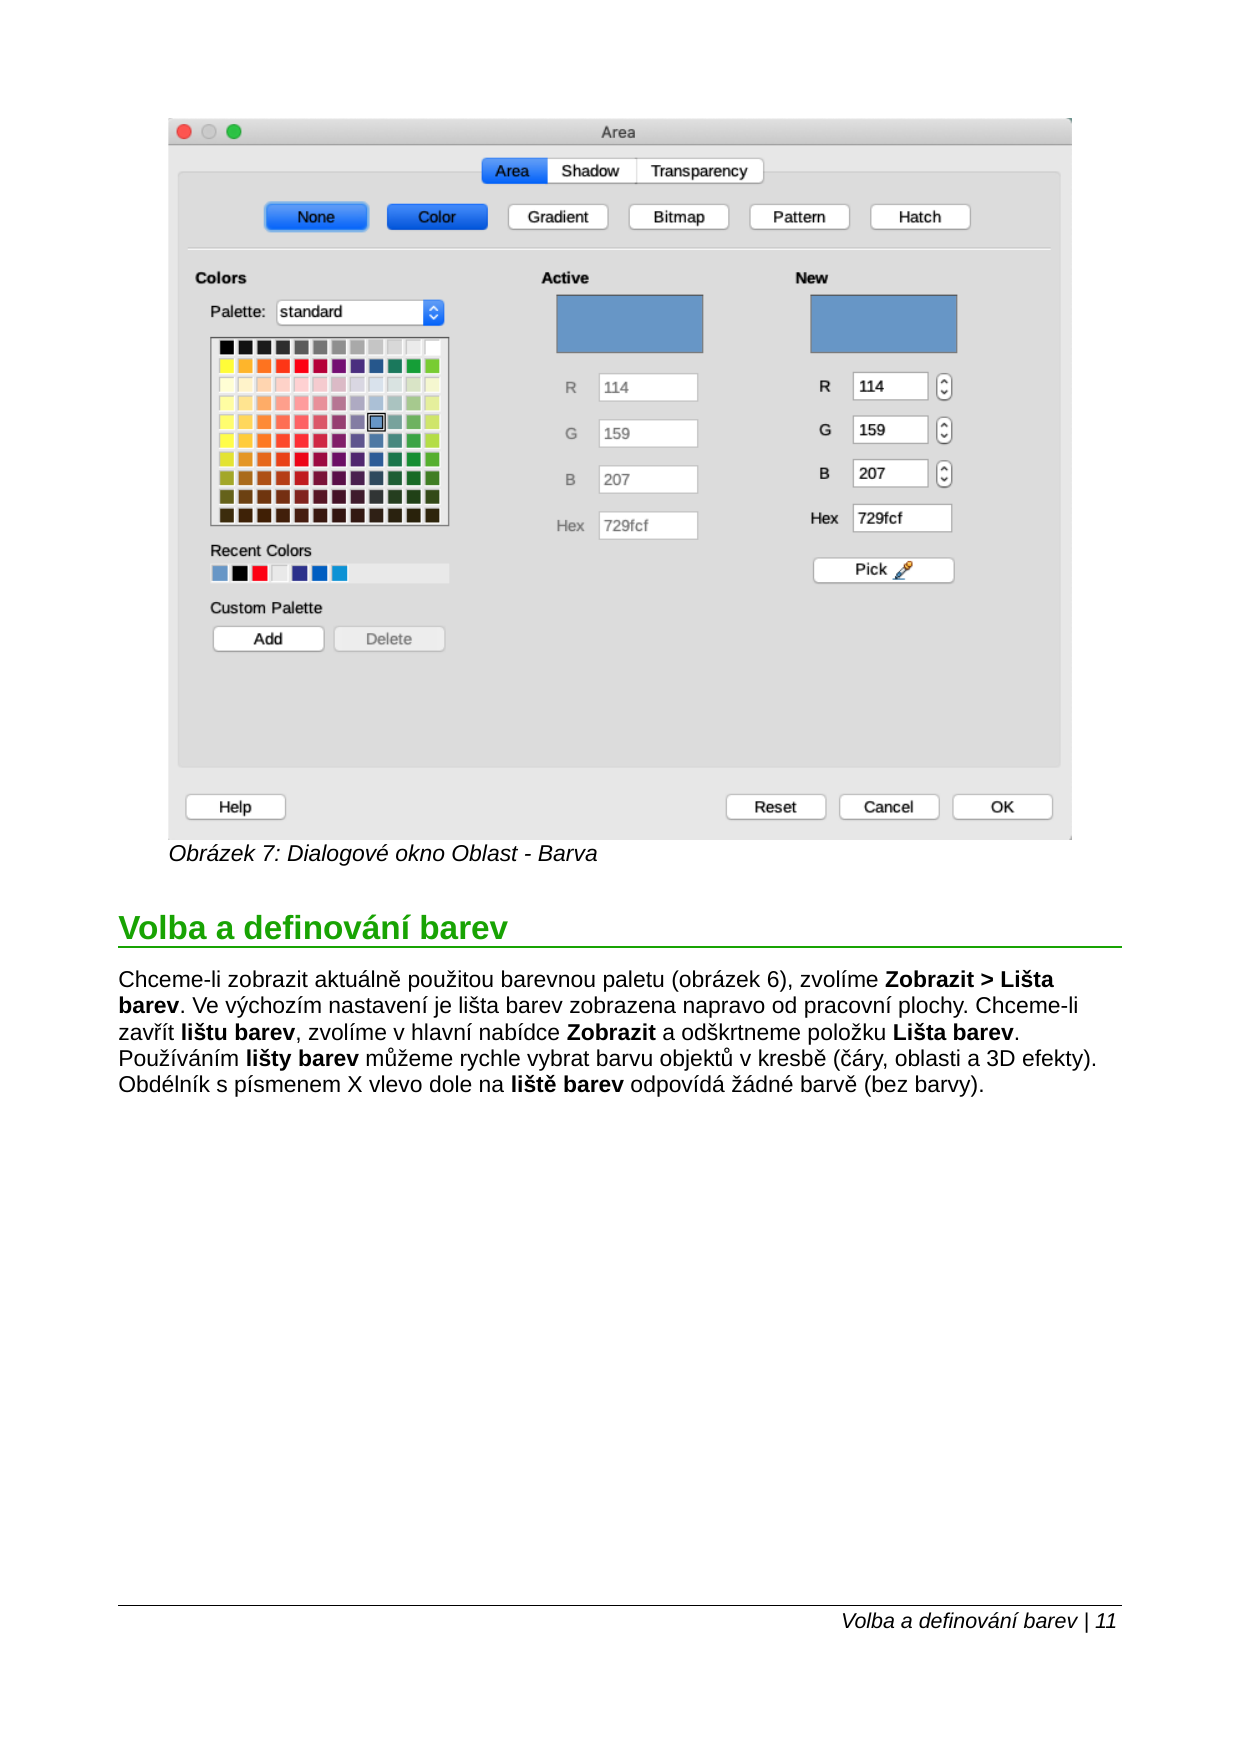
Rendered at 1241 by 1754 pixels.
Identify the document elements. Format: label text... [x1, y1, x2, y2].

subtitle Volba a definování barev [118, 908, 1122, 946]
text Obrázek 7: Dialogové okno Oblast - Barva [168, 840, 1072, 866]
picture [168, 118, 1072, 840]
text Chceme-li zobrazit aktuálně použitou barevnou paletu (obrázek 6), zvolíme Zobrazit > Lišta barev. Ve výchozím nastavení je lišta barev zobrazena napravo od pracovní plochy. Chceme-li zavřít lištu barev, zvolíme v hlavní nabídce Zobrazit a odškrtneme položku Lišta barev. Používáním lišty barev můžeme rychle vybrat barvu objektů v kresbě (čáry, oblasti a 3D efekty). Obdélník s písmenem X vlevo dole na liště barev odpovídá žádné barvě (bez barvy). [118, 966, 1122, 1098]
